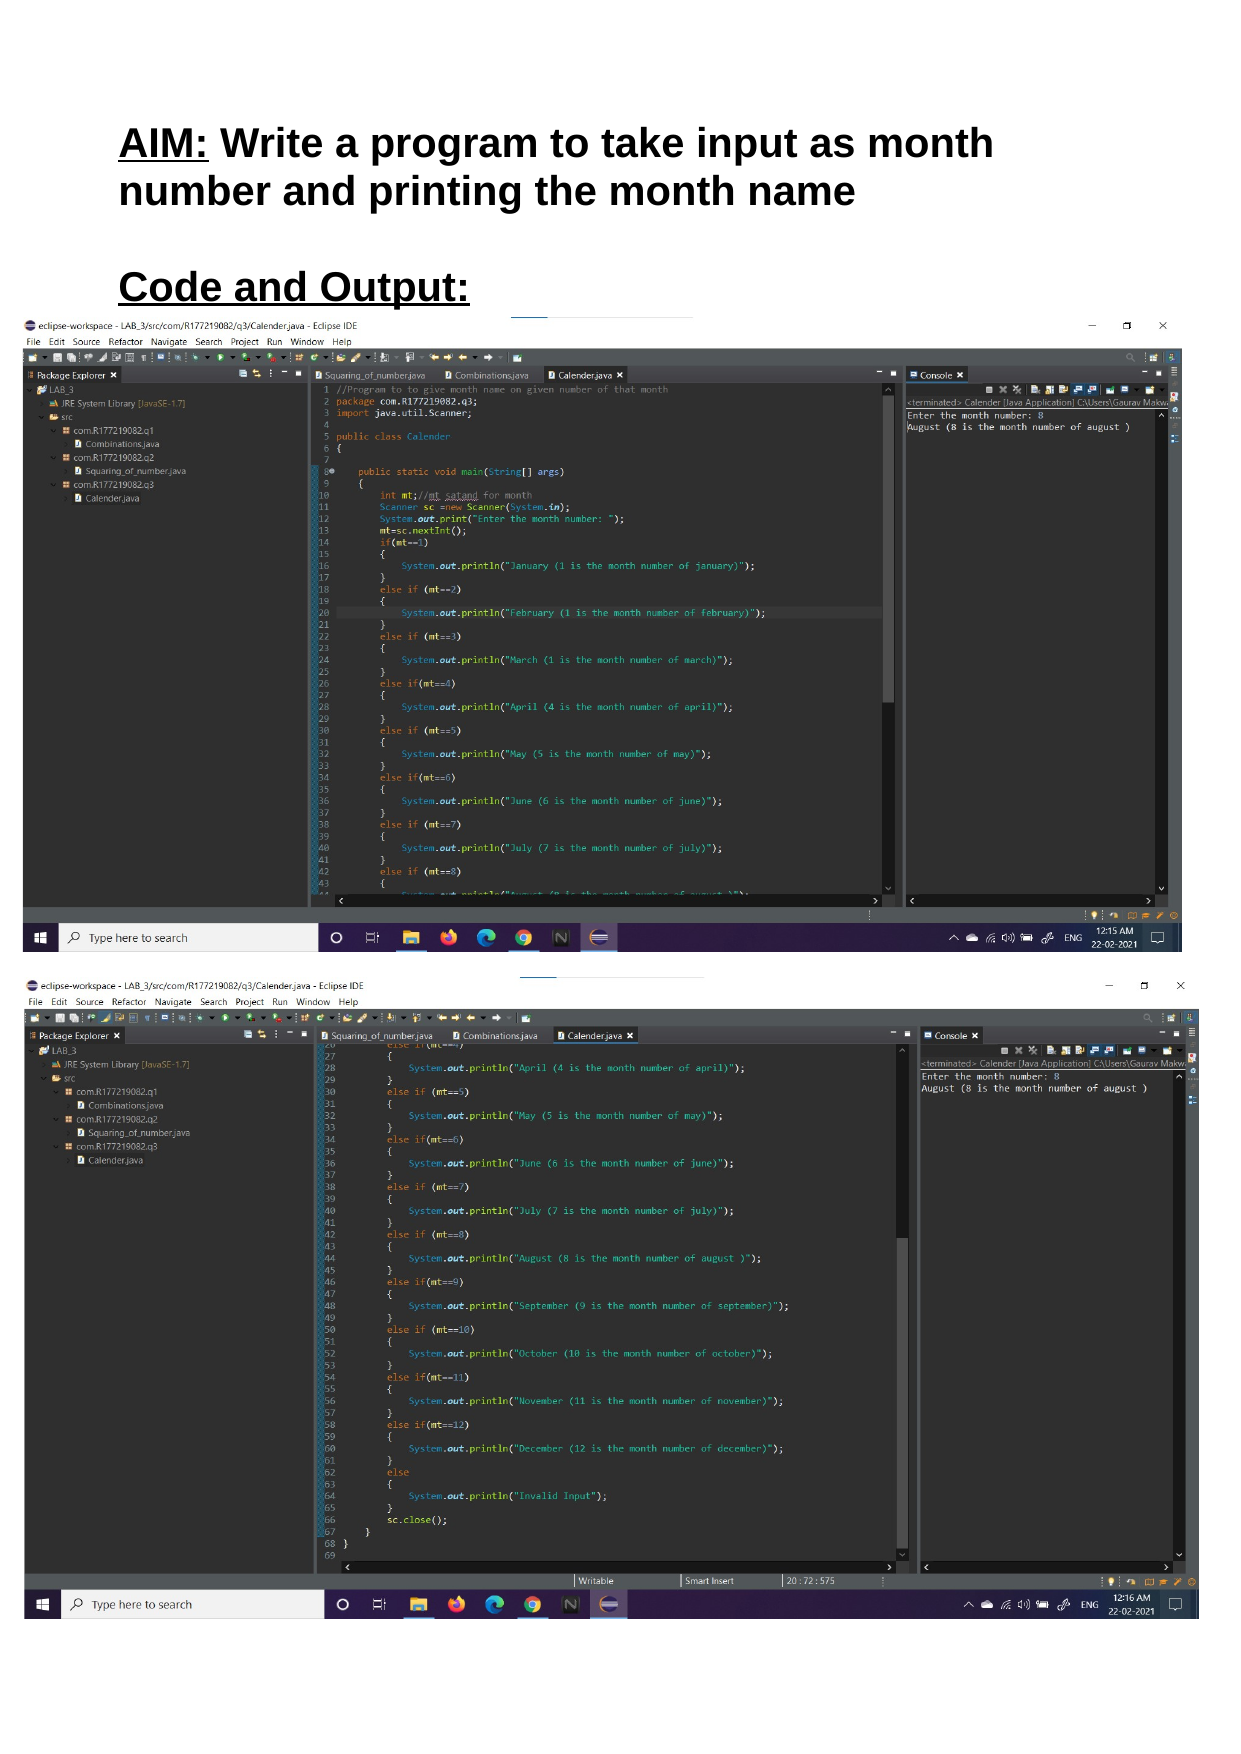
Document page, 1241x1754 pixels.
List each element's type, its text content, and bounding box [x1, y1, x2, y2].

picture [24, 977, 1199, 1619]
text AIM: Write a program to take input as month number and printing the month name [118, 118, 1122, 214]
picture [22, 317, 1182, 952]
text Code and Output: [118, 262, 1122, 310]
